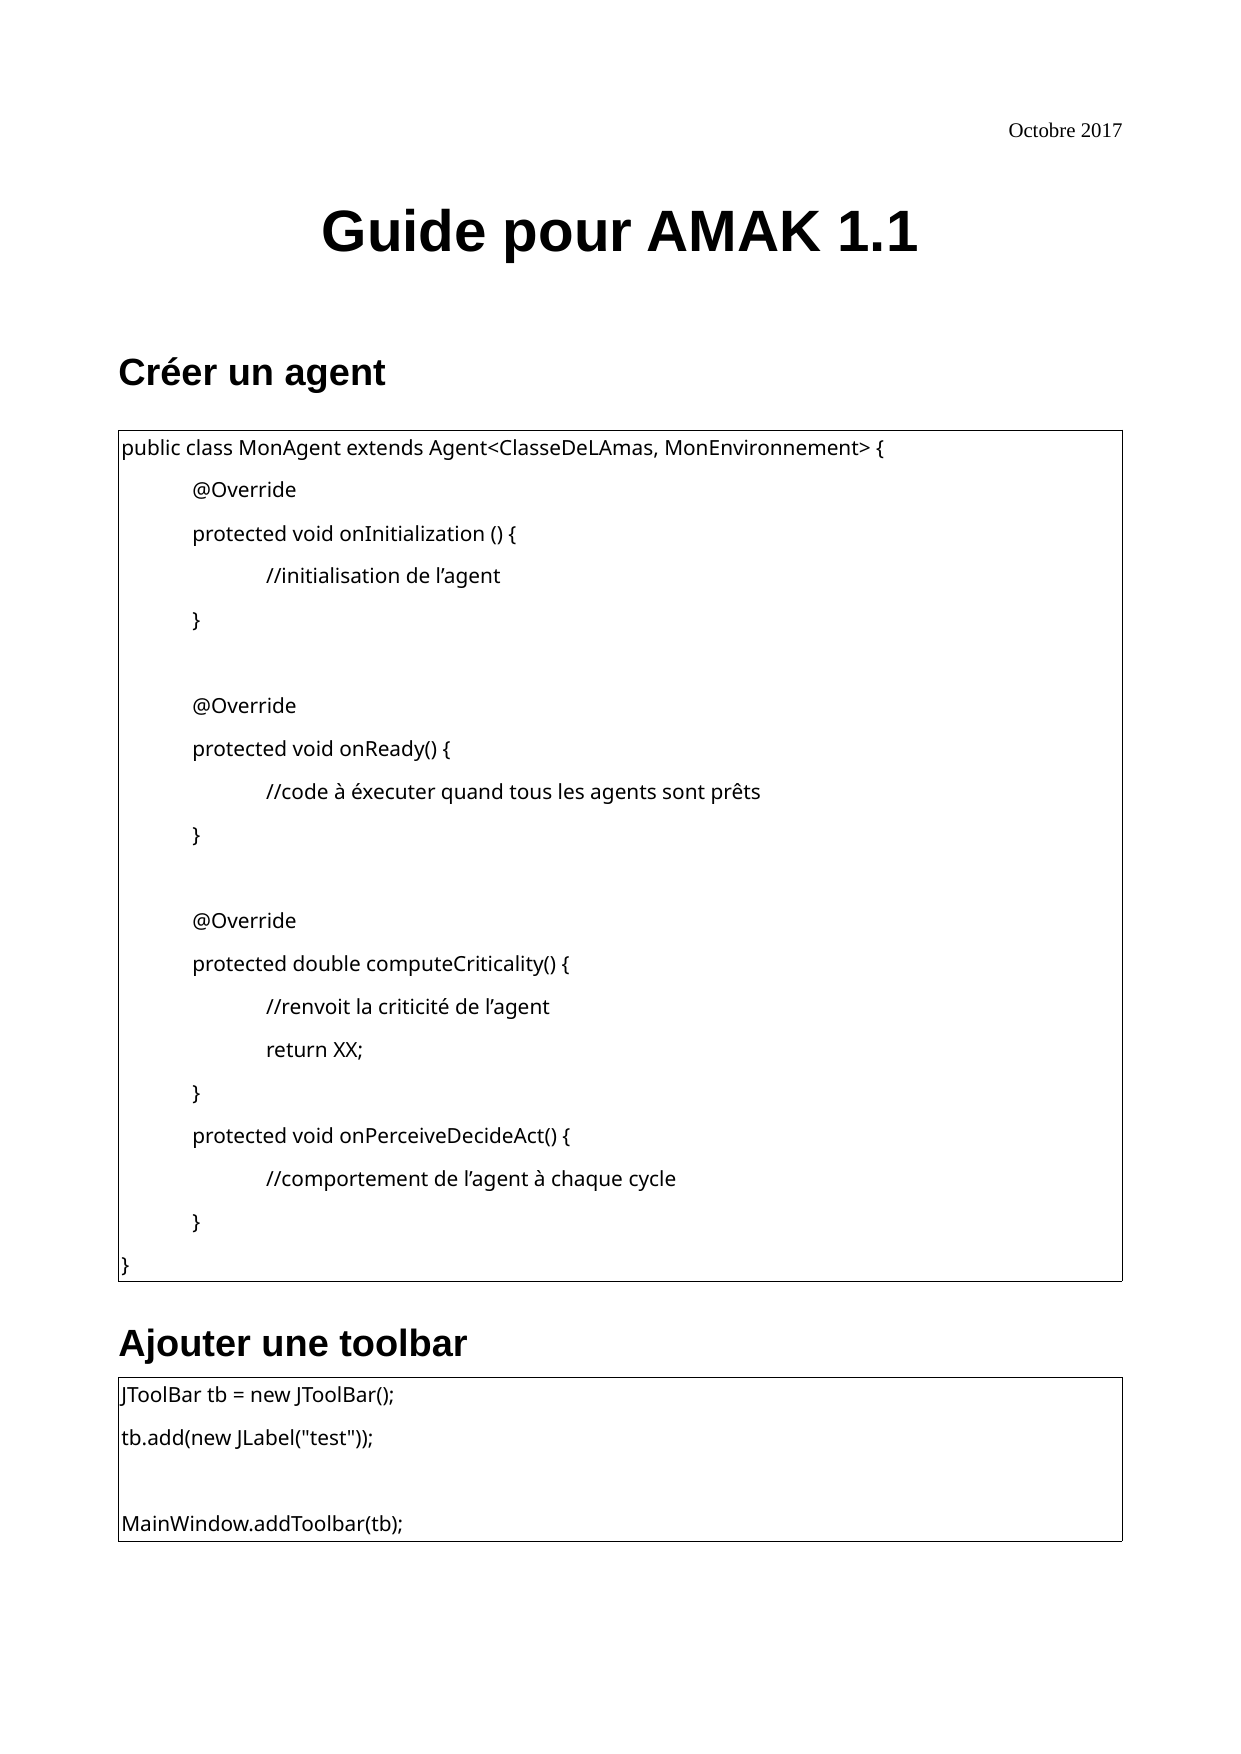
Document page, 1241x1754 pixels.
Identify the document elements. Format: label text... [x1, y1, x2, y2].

text public class MonAgent extends Agent<ClasseDeLAmas, MonEnvironnement> { [119, 431, 1122, 461]
text MainWindow.addToolbar(tb); [119, 1506, 1122, 1541]
text protected void onReady() { [119, 731, 1122, 762]
text } [119, 1075, 1122, 1106]
subtitle Ajouter une toolbar [118, 1321, 1122, 1365]
text //renvoit la criticité de l’agent [119, 989, 1122, 1020]
text @Override [119, 473, 1122, 504]
text @Override [119, 688, 1122, 719]
text protected double computeCriticality() { [119, 946, 1122, 977]
text @Override [119, 903, 1122, 934]
text tb.add(new JLabel("test")); [119, 1420, 1122, 1452]
text return XX; [119, 1032, 1122, 1063]
text } [119, 817, 1122, 848]
text } [119, 1247, 1122, 1281]
text //code à éxecuter quand tous les agents sont prêts [119, 774, 1122, 805]
text //comportement de l’agent à chaque cycle [119, 1161, 1122, 1192]
text protected void onInitialization () { [119, 516, 1122, 547]
title Guide pour AMAK 1.1 [118, 197, 1122, 264]
text } [119, 602, 1122, 633]
text } [119, 1204, 1122, 1235]
subtitle Créer un agent [118, 349, 1122, 393]
text protected void onPerceiveDecideAct() { [119, 1118, 1122, 1149]
text //initialisation de l’agent [119, 559, 1122, 590]
text JToolBar tb = new JToolBar(); [119, 1378, 1122, 1409]
